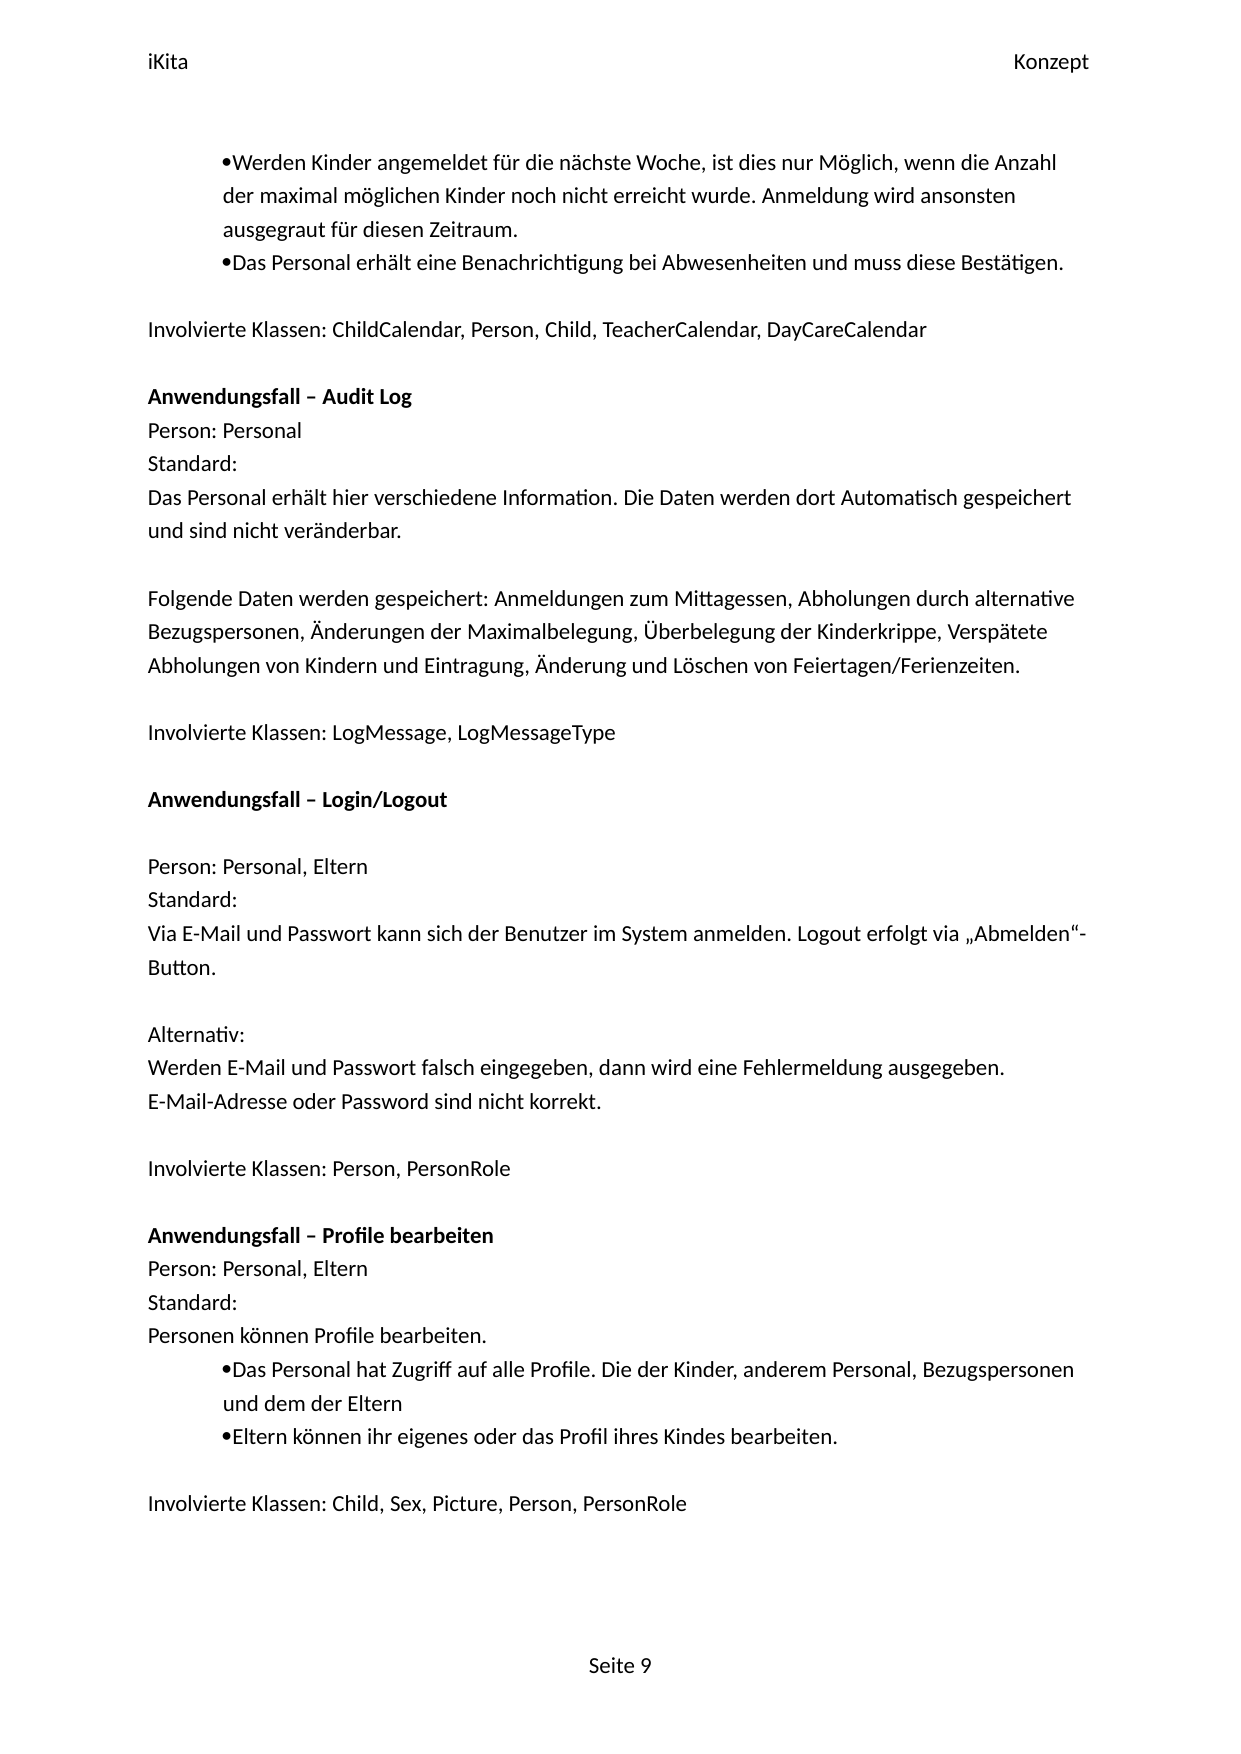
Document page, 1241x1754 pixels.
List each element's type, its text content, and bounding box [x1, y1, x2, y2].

text Anwendungsfall – Audit Log [148, 382, 1093, 410]
text Standard: [148, 886, 1093, 913]
text Das Personal erhält hier verschiedene Information. Die Daten werden dort Automatisch gespeichert und sind nicht veränderbar. [148, 483, 1093, 544]
text Werden E-Mail und Passwort falsch eingegeben, dann wird eine Fehlermeldung ausgegeben. [148, 1053, 1093, 1081]
text Involvierte Klassen: Child, Sex, Picture, Person, PersonRole [148, 1489, 1093, 1517]
text Folgende Daten werden gespeichert: Anmeldungen zum Mittagessen, Abholungen durch alternative Bezugspersonen, Änderungen der Maximalbelegung, Überbelegung der Kinderkrippe, Verspätete Abholungen von Kindern und Eintragung, Änderung und Löschen von Feiertagen/Ferienzeiten. [148, 584, 1093, 679]
list Das Personal hat Zugriff auf alle Profile. Die der Kinder, anderem Personal, Bezugspersonen und dem der Eltern [148, 1355, 1093, 1417]
text Person: Personal, Eltern [148, 1254, 1093, 1282]
text E-Mail-Adresse oder Password sind nicht korrekt. [148, 1087, 1093, 1115]
text Alternativ: [148, 1020, 1093, 1048]
text Involvierte Klassen: LogMessage, LogMessageType [148, 718, 1093, 746]
list Eltern können ihr eigenes oder das Profil ihres Kindes bearbeiten. [148, 1422, 1093, 1450]
list Das Personal erhält eine Benachrichtigung bei Abwesenheiten und muss diese Bestätigen. [148, 248, 1093, 276]
text Person: Personal, Eltern [148, 852, 1093, 880]
text Person: Personal [148, 416, 1093, 444]
list Werden Kinder angemeldet für die nächste Woche, ist dies nur Möglich, wenn die Anzahl der maximal möglichen Kinder noch nicht erreicht wurde. Anmeldung wird ansonsten ausgegraut für diesen Zeitraum. [148, 148, 1093, 243]
text Anwendungsfall – Login/Logout [148, 785, 1093, 813]
text Anwendungsfall – Profile bearbeiten [148, 1221, 1093, 1249]
text Via E-Mail und Passwort kann sich der Benutzer im System anmelden. Logout erfolgt via „Abmelden“-Button. [148, 919, 1093, 981]
text Personen können Profile bearbeiten. [148, 1322, 1093, 1349]
text Involvierte Klassen: Person, PersonRole [148, 1154, 1093, 1182]
text Involvierte Klassen: ChildCalendar, Person, Child, TeacherCalendar, DayCareCalendar [148, 315, 1093, 343]
text Standard: [148, 449, 1093, 477]
text Standard: [148, 1288, 1093, 1316]
